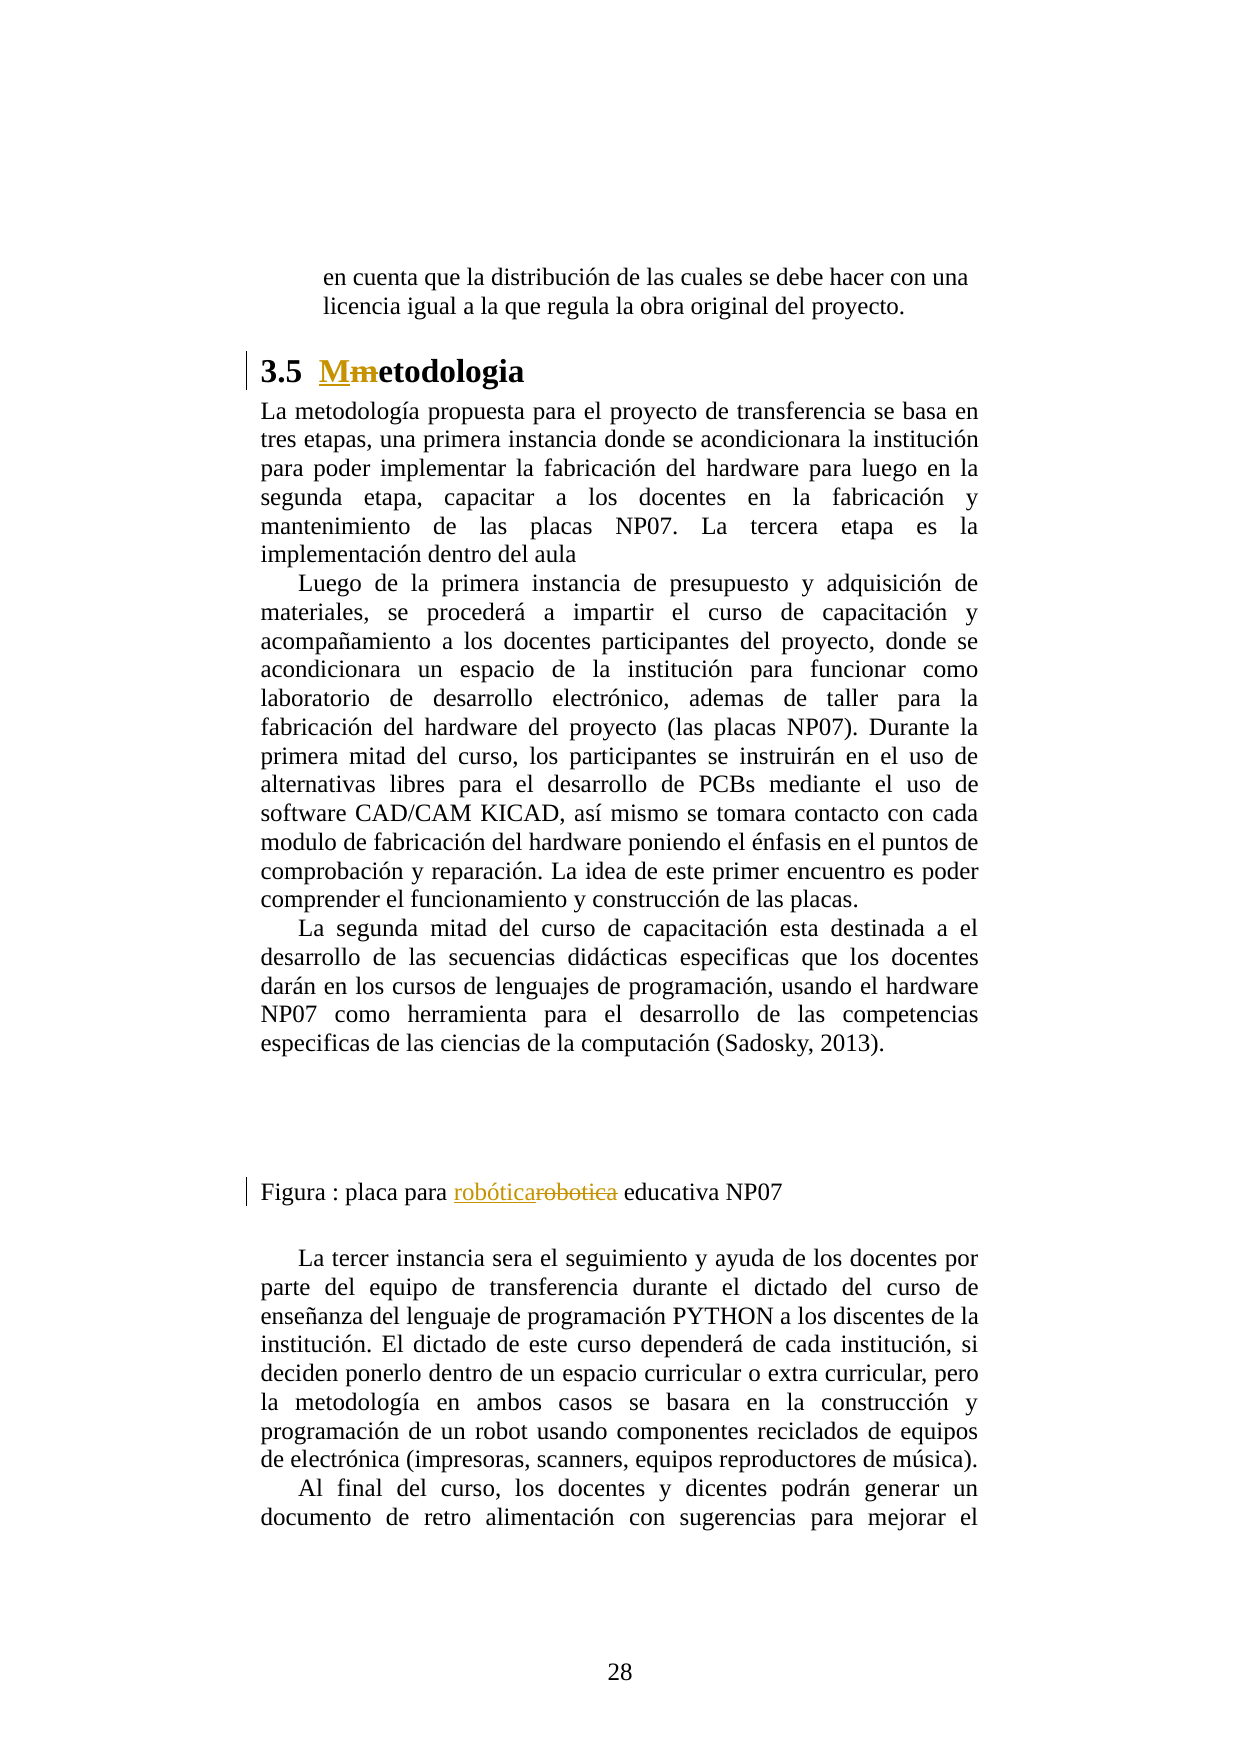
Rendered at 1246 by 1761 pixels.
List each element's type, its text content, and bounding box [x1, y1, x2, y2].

subtitle 3.5 Metodologia [260, 351, 979, 389]
text Al final del curso, los docentes y dicentes podrán generar un documento de retro alimentación con sugerencias para mejorar el [260, 1473, 979, 1531]
text La segunda mitad del curso de capacitación esta destinada a el desarrollo de las secuencias didácticas especificas que los docentes darán en los cursos de lenguajes de programación, usando el hardware NP07 como herramienta para el desarrollo de las competencias especificas de las ciencias de la computación (Sadosky, 2013). [260, 913, 979, 1057]
list en cuenta que la distribución de las cuales se debe hacer con una licencia igual a la que regula la obra original del proyecto. [292, 262, 979, 320]
text La tercer instancia sera el seguimiento y ayuda de los docentes por parte del equipo de transferencia durante el dictado del curso de enseñanza del lenguaje de programación PYTHON a los discentes de la institución. El dictado de este curso dependerá de cada institución, si deciden ponerlo dentro de un espacio curricular o extra curricular, pero la metodología en ambos casos se basara en la construcción y programación de un robot usando componentes reciclados de equipos de electrónica (impresoras, scanners, equipos reproductores de música). [260, 1243, 979, 1473]
text La metodología propuesta para el proyecto de transferencia se basa en tres etapas, una primera instancia donde se acondicionara la institución para poder implementar la fabricación del hardware para luego en la segunda etapa, capacitar a los docentes en la fabricación y mantenimiento de las placas NP07. La tercera etapa es la implementación dentro del aula [260, 396, 979, 568]
text Figura : placa para robótica educativa NP07 [260, 1177, 979, 1206]
text Luego de la primera instancia de presupuesto y adquisición de materiales, se procederá a impartir el curso de capacitación y acompañamiento a los docentes participantes del proyecto, donde se acondicionara un espacio de la institución para funcionar como laboratorio de desarrollo electrónico, ademas de taller para la fabricación del hardware del proyecto (las placas NP07). Durante la primera mitad del curso, los participantes se instruirán en el uso de alternativas libres para el desarrollo de PCBs mediante el uso de software CAD/CAM KICAD, así mismo se tomara contacto con cada modulo de fabricación del hardware poniendo el énfasis en el puntos de comprobación y reparación. La idea de este primer encuentro es poder comprender el funcionamiento y construcción de las placas. [260, 568, 979, 913]
